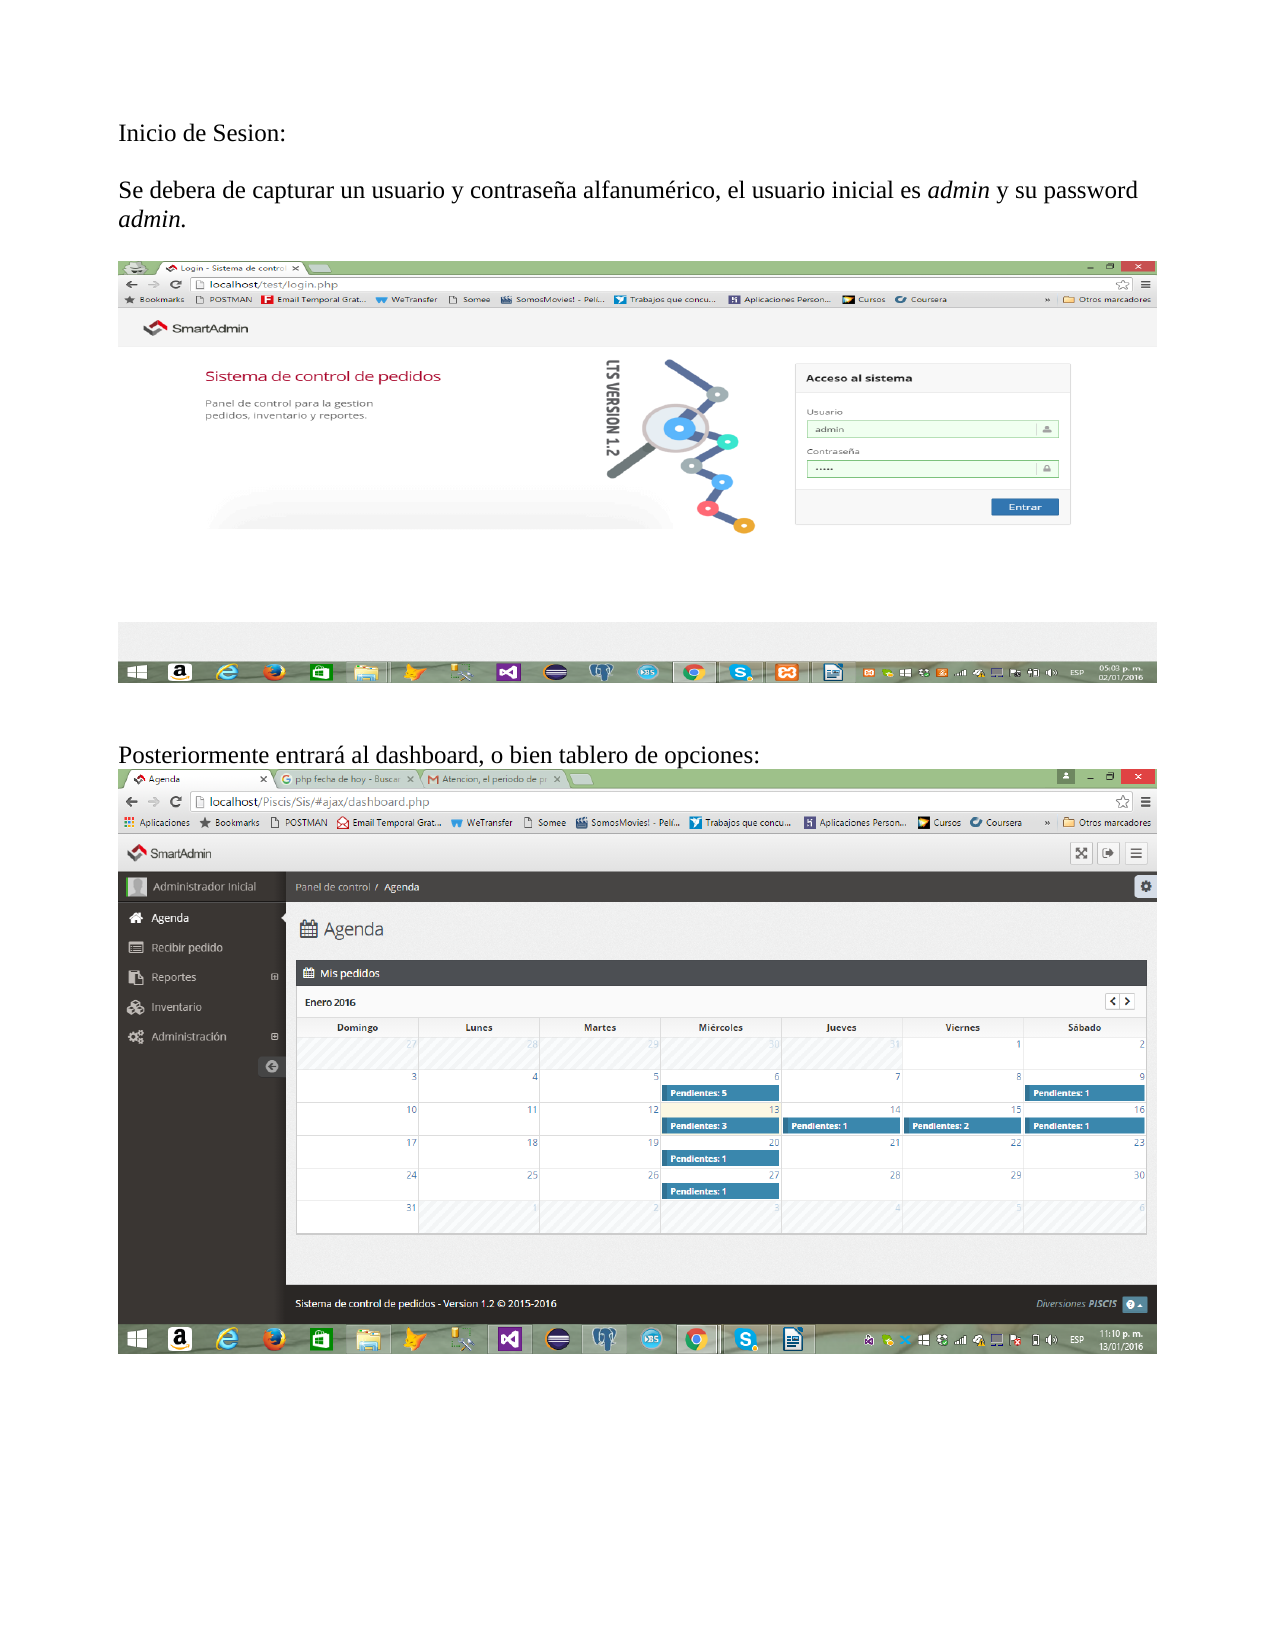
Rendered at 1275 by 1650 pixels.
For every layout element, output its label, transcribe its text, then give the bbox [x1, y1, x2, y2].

picture [118, 261, 1157, 683]
text Posteriormente entrará al dashboard, o bien tablero de opciones: [118, 741, 1157, 769]
text Inicio de Sesion: [118, 118, 1157, 147]
text Se debera de capturar un usuario y contraseña alfanumérico, el usuario inicial es admin y su password admin. [118, 176, 1157, 233]
picture [118, 769, 1157, 1354]
